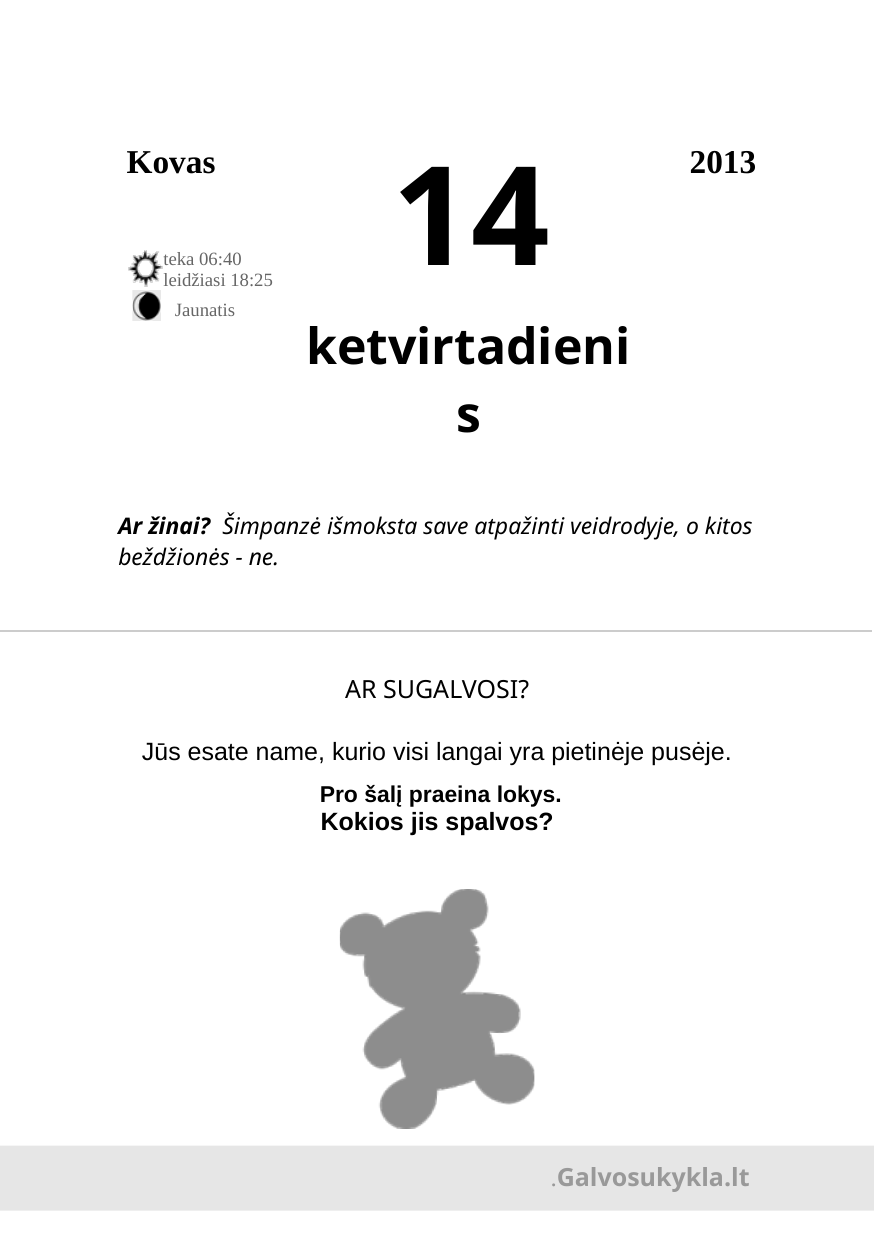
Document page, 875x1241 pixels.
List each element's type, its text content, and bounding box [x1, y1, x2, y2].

text Jūs esate name, kurio visi langai yra pietinėje pusėje. [118, 737, 756, 766]
table_header 14 ketvirtadienis [299, 118, 638, 448]
table_header Kovas teka 06:40 leidžiasi 18:25 [118, 118, 298, 287]
table_header Jaunatis [118, 288, 298, 448]
text AR SUGALVOSI? [118, 672, 756, 706]
text Ar žinai? Šimpanzė išmoksta save atpažinti veidrodyje, o kitos beždžionės - ne. [118, 510, 756, 573]
text Pro šalį praeina lokys. Kokios jis spalvos? [118, 778, 756, 836]
table_header 2013 [638, 118, 756, 448]
